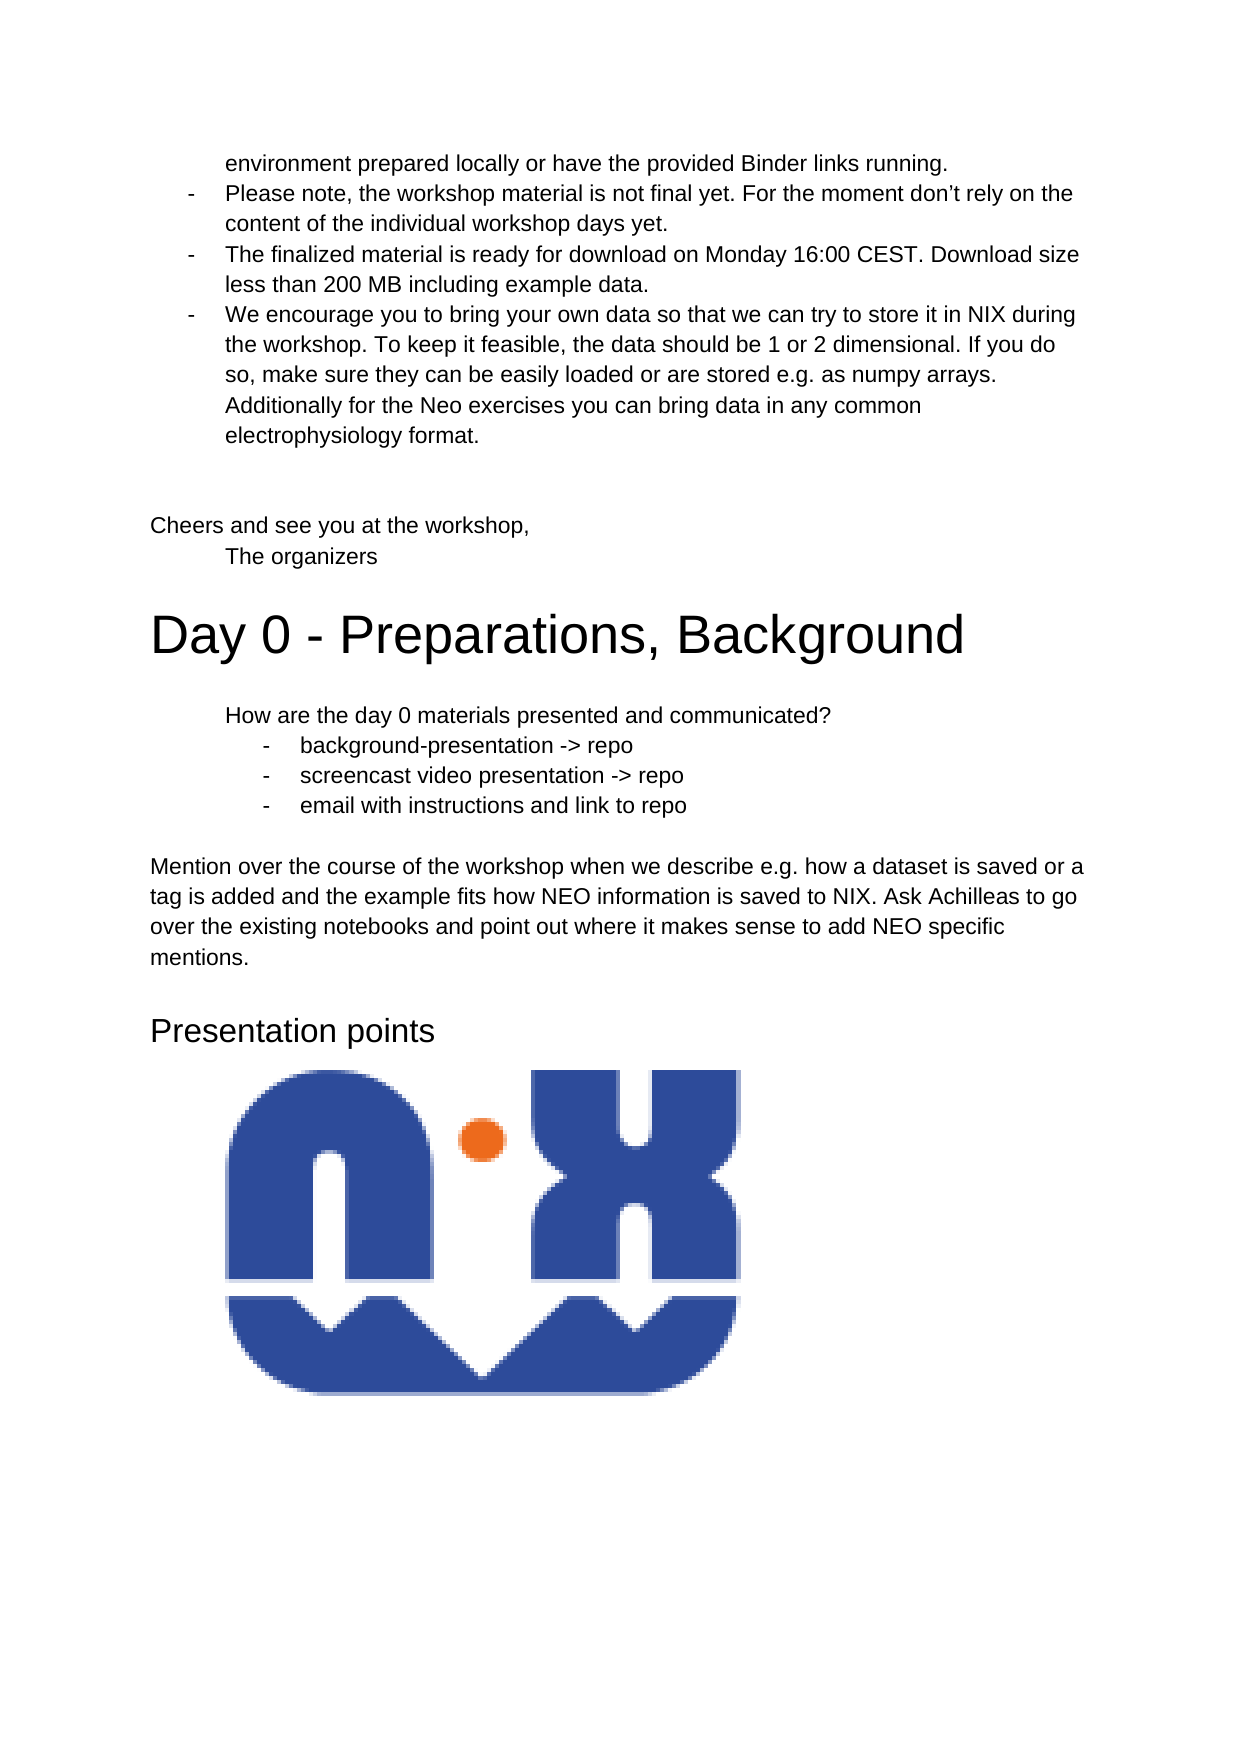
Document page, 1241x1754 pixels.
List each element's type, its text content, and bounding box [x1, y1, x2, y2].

list The finalized material is ready for download on Monday 16:00 CEST. Download size less than 200 MB including example data. [187, 241, 1090, 297]
list screencast video presentation -> repo [262, 762, 1090, 789]
list Please note, the workshop material is not final yet. For the moment don’t rely on the content of the individual workshop days yet. [187, 180, 1090, 237]
text The organizers [150, 543, 1090, 569]
list We encourage you to bring your own data so that we can try to store it in NIX during the workshop. To keep it feasible, the data should be 1 or 2 dimensional. If you do so, make sure they can be easily loaded or are stored e.g. as numpy arrays. Additionally for the Neo exercises you can bring data in any common electrophysiology format. [187, 301, 1090, 448]
picture [225, 1062, 741, 1405]
subtitle Presentation points [150, 1011, 1090, 1050]
text Cheers and see you at the workshop, [150, 512, 1090, 539]
list email with instructions and link to repo [262, 792, 1090, 819]
list background-presentation -> repo [262, 732, 1090, 758]
list environment prepared locally or have the provided Binder links running. [187, 150, 1090, 176]
text How are the day 0 materials presented and communicated? [225, 702, 1090, 728]
text Mention over the course of the workshop when we describe e.g. how a dataset is saved or a tag is added and the example fits how NEO information is saved to NIX. Ask Achilleas to go over the existing notebooks and point out where it makes sense to add NEO specific mentions. [150, 853, 1090, 970]
title Day 0 - Preparations, Background [150, 603, 1090, 665]
